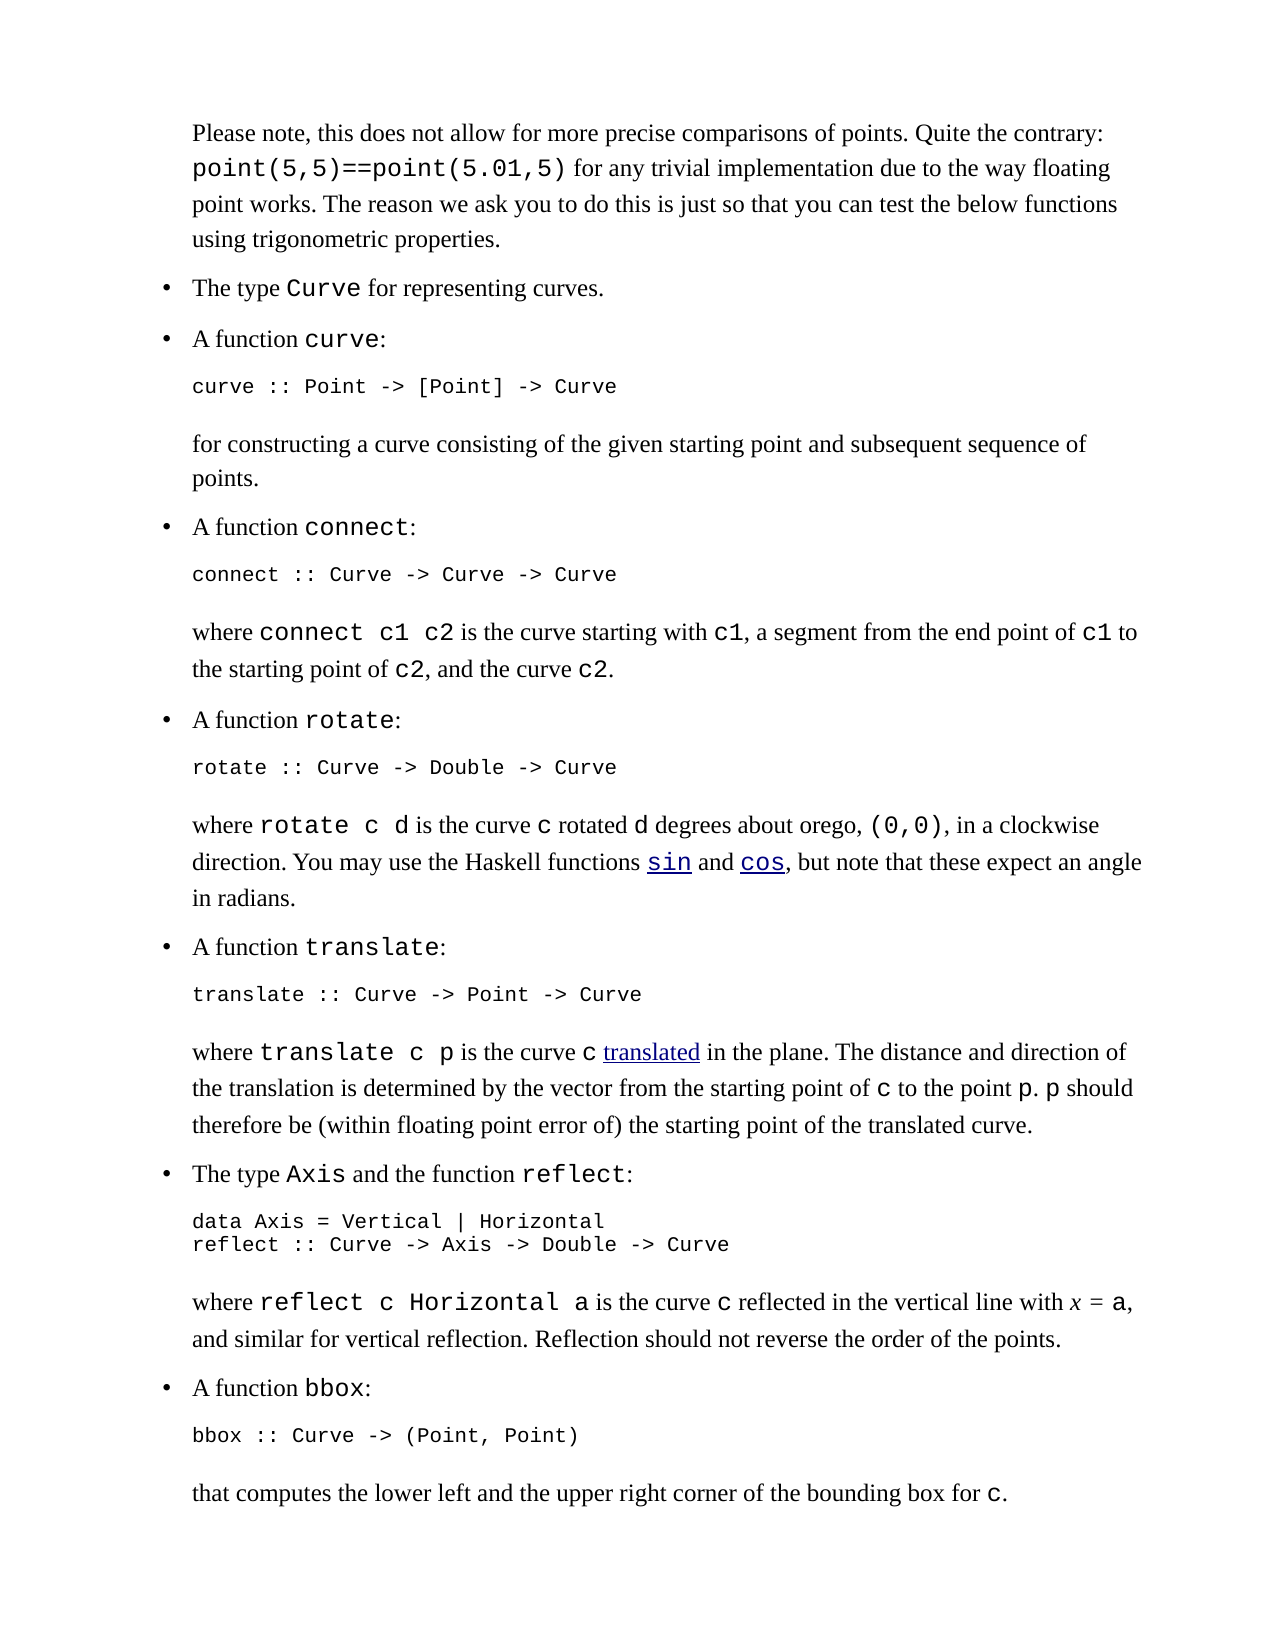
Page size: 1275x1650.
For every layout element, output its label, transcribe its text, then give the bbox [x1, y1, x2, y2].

list The type Axis and the function reflect: [162, 1159, 1157, 1190]
list A function rotate: [162, 705, 1157, 736]
list where reflect c Horizontal a is the curve c reflected in the vertical line with x = a, and similar for vertical reflection. Reflection should not reverse the order of the points. [162, 1287, 1157, 1353]
list connect :: Curve -> Curve -> Curve [162, 564, 1157, 588]
list translate :: Curve -> Point -> Curve [162, 984, 1157, 1007]
list that computes the lower left and the upper right corner of the bounding box for c. [162, 1478, 1157, 1508]
list where translate c p is the curve c translated in the plane. The distance and direction of the translation is determined by the vector from the starting point of c to the point p. p should therefore be (within floating point error of) the starting point of the translated curve. [162, 1037, 1157, 1139]
list data Axis = Vertical | Horizontal [162, 1211, 1157, 1234]
list curve :: Point -> [Point] -> Curve [162, 376, 1157, 399]
list A function bbox: [162, 1373, 1157, 1404]
list reflect :: Curve -> Axis -> Double -> Curve [162, 1234, 1157, 1258]
list for constructing a curve consisting of the given starting point and subsequent sequence of points. [162, 429, 1157, 492]
list Please note, this does not allow for more precise comparisons of points. Quite the contrary: point(5,5)==point(5.01,5) for any trivial implementation due to the way floating point works. The reason we ask you to do this is just so that you can test the below functions using trigonometric properties. [162, 118, 1157, 252]
list where rotate c d is the curve c rotated d degrees about orego, (0,0), in a clockwise direction. You may use the Haskell functions sin and cos, but note that these expect an angle in radians. [162, 810, 1157, 912]
list rotate :: Curve -> Double -> Curve [162, 757, 1157, 781]
list bbox :: Curve -> (Point, Point) [162, 1424, 1157, 1448]
list where connect c1 c2 is the curve starting with c1, a segment from the end point of c1 to the starting point of c2, and the curve c2. [162, 617, 1157, 684]
list The type Curve for representing curves. [162, 273, 1157, 303]
list A function curve: [162, 324, 1157, 355]
list A function translate: [162, 932, 1157, 963]
list A function connect: [162, 512, 1157, 543]
